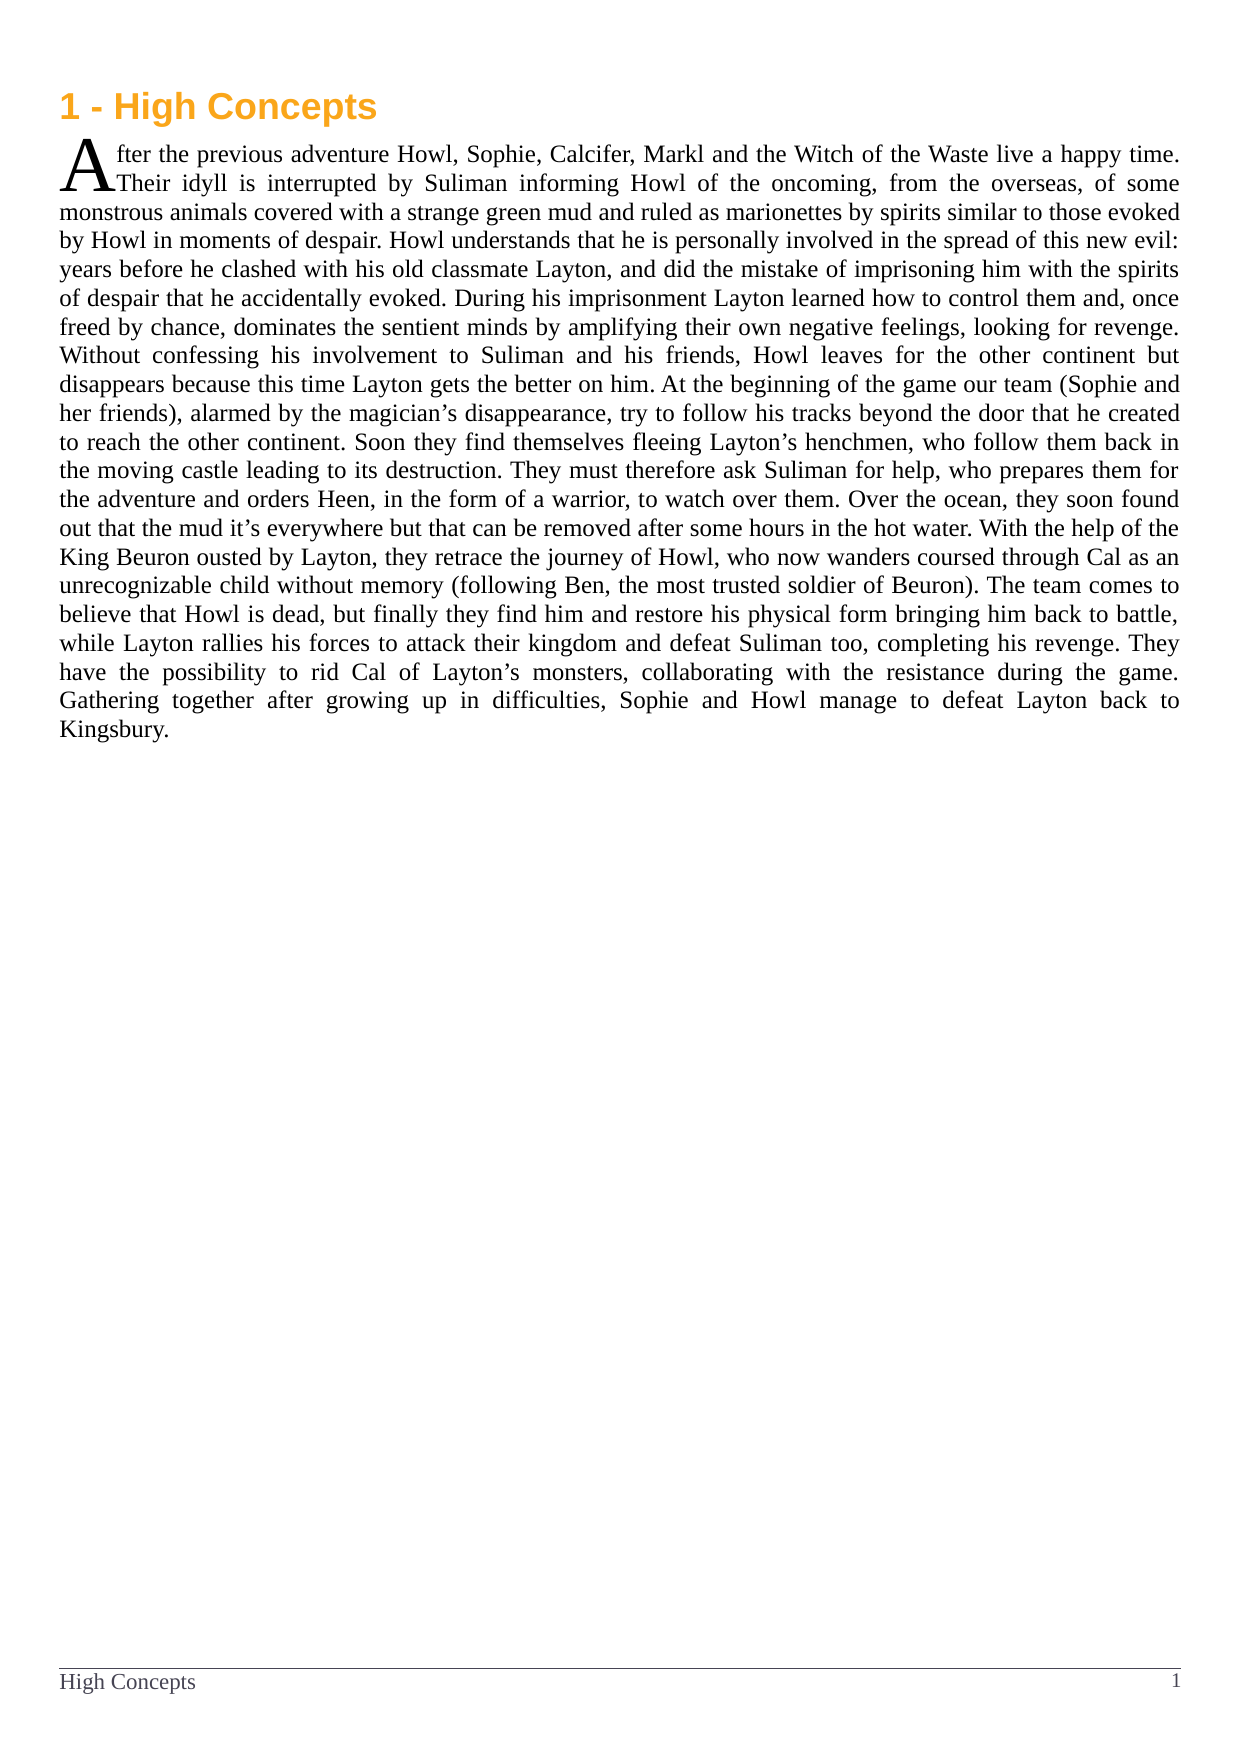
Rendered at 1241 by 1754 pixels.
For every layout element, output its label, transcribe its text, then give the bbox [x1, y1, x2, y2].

text After the previous adventure Howl, Sophie, Calcifer, Markl and the Witch of the Waste live a happy time. Their idyll is interrupted by Suliman informing Howl of the oncoming, from the overseas, of some monstrous animals covered with a strange green mud and ruled as marionettes by spirits similar to those evoked by Howl in moments of despair. Howl understands that he is personally involved in the spread of this new evil: years before he clashed with his old classmate Layton, and did the mistake of imprisoning him with the spirits of despair that he accidentally evoked. During his imprisonment Layton learned how to control them and, once freed by chance, dominates the sentient minds by amplifying their own negative feelings, looking for revenge. Without confessing his involvement to Suliman and his friends, Howl leaves for the other continent but disappears because this time Layton gets the better on him. At the beginning of the game our team (Sophie and her friends), alarmed by the magician’s disappearance, try to follow his tracks beyond the door that he created to reach the other continent. Soon they find themselves fleeing Layton’s henchmen, who follow them back in the moving castle leading to its destruction. They must therefore ask Suliman for help, who prepares them for the adventure and orders Heen, in the form of a warrior, to watch over them. Over the ocean, they soon found out that the mud it’s everywhere but that can be removed after some hours in the hot water. With the help of the King Beuron ousted by Layton, they retrace the journey of Howl, who now wanders coursed through Cal as an unrecognizable child without memory (following Ben, the most trusted soldier of Beuron). The team comes to believe that Howl is dead, but finally they find him and restore his physical form bringing him back to battle, while Layton rallies his forces to attack their kingdom and defeat Suliman too, completing his revenge. They have the possibility to rid Cal of Layton’s monsters, collaborating with the resistance during the game. Gathering together after growing up in difficulties, Sophie and Howl manage to defeat Layton back to Kingsbury. [59, 139, 1181, 743]
subtitle High Concepts [59, 84, 1181, 127]
